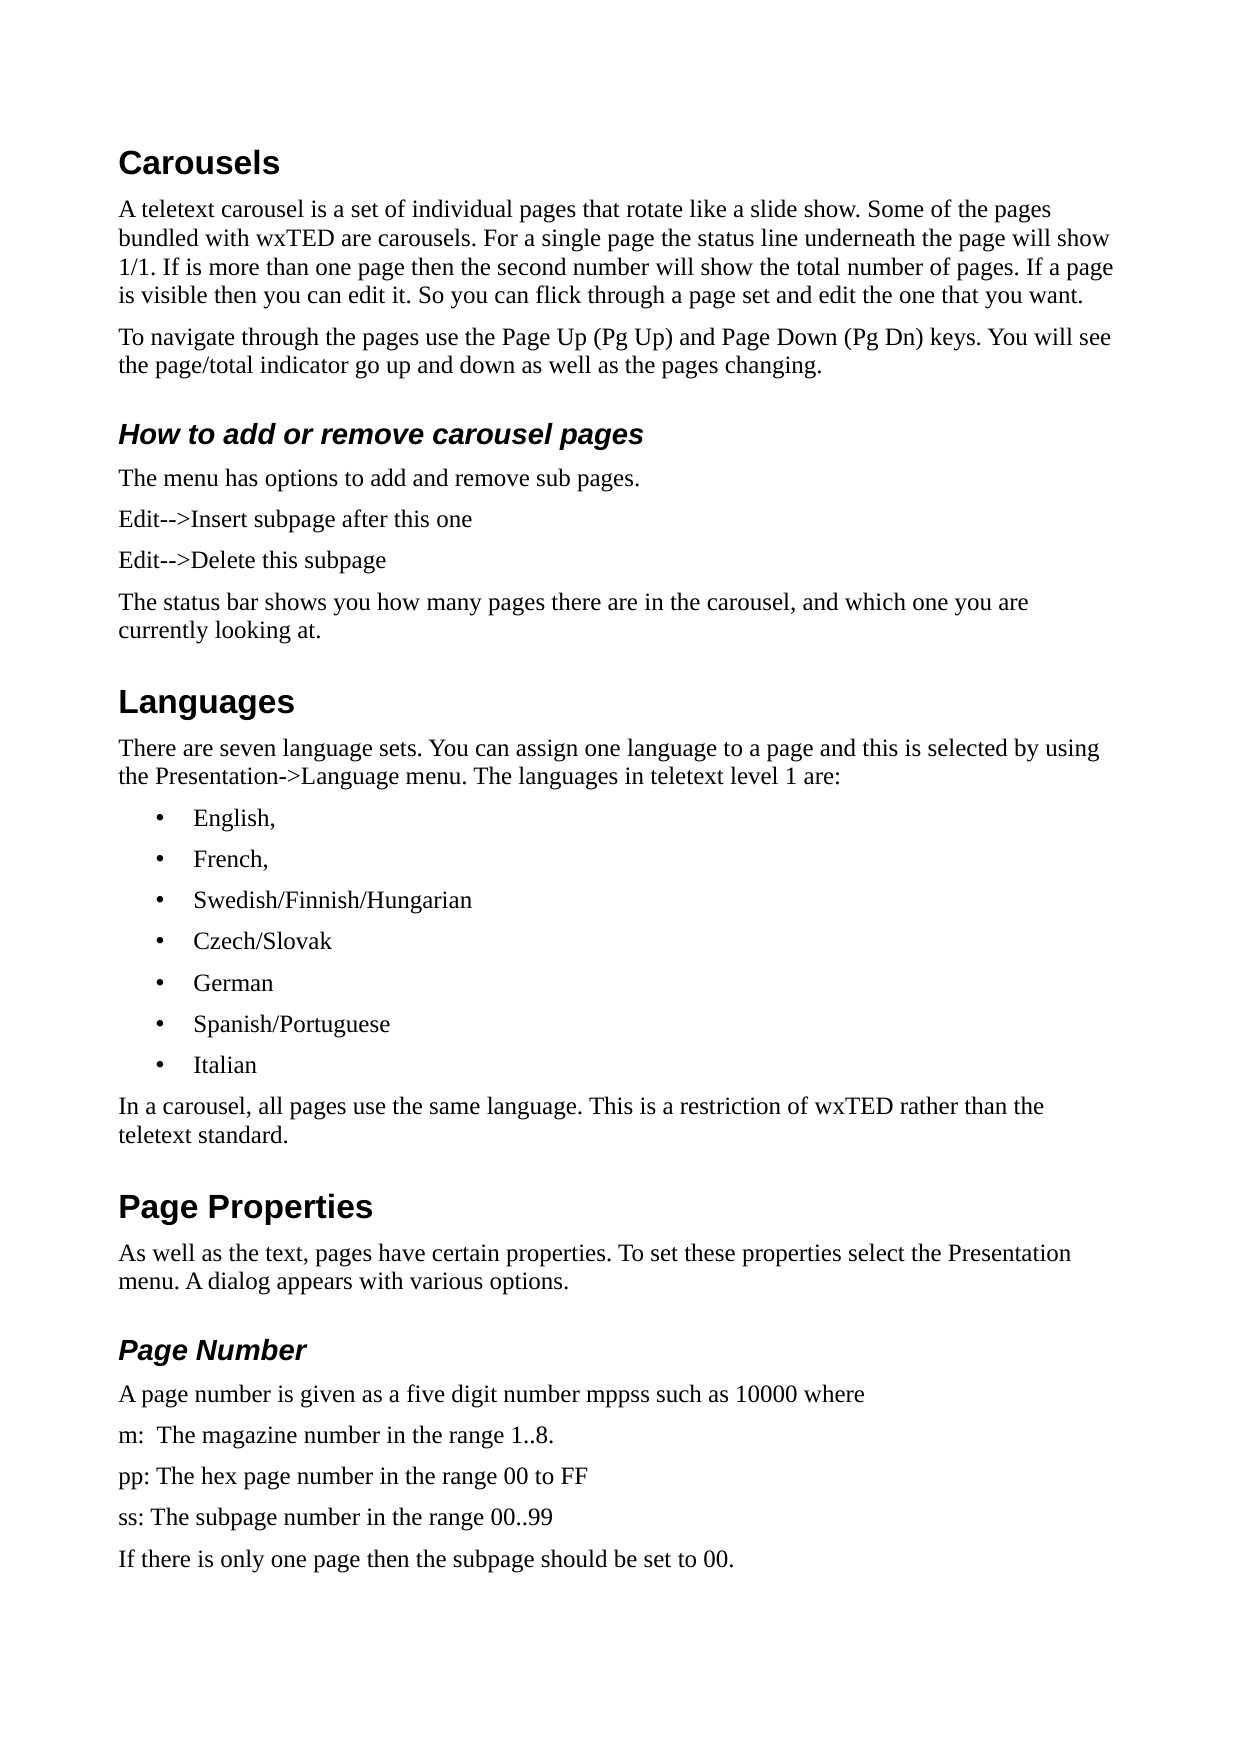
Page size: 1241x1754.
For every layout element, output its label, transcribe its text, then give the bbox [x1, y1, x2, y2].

text m: The magazine number in the range 1..8. [118, 1420, 1122, 1449]
text The status bar shows you how many pages there are in the carousel, and which one you are currently looking at. [118, 587, 1122, 644]
list Italian [156, 1050, 1122, 1079]
subtitle Carousels [118, 143, 1122, 182]
text To navigate through the pages use the Page Up (Pg Up) and Page Down (Pg Dn) keys. You will see the page/total indicator go up and down as well as the pages changing. [118, 322, 1122, 379]
list German [156, 968, 1122, 996]
text pp: The hex page number in the range 00 to FF [118, 1461, 1122, 1490]
list English, [156, 803, 1122, 831]
text As well as the text, pages have certain properties. To set these properties select the Presentation menu. A dialog appears with various options. [118, 1238, 1122, 1295]
text Edit-->Delete this subpage [118, 545, 1122, 574]
subtitle Page Number [118, 1333, 1122, 1366]
subtitle How to add or remove carousel pages [118, 417, 1122, 450]
list Czech/Slovak [156, 926, 1122, 955]
text The menu has options to add and remove sub pages. [118, 463, 1122, 492]
subtitle Languages [118, 682, 1122, 720]
list Spanish/Portuguese [156, 1009, 1122, 1038]
text There are seven language sets. You can assign one language to a page and this is selected by using the Presentation->Language menu. The languages in teletext level 1 are: [118, 733, 1122, 790]
text ss: The subpage number in the range 00..99 [118, 1502, 1122, 1531]
text In a carousel, all pages use the same language. This is a restriction of wxTED rather than the teletext standard. [118, 1091, 1122, 1149]
text If there is only one page then the subpage should be set to 00. [118, 1544, 1122, 1572]
text Edit-->Insert subpage after this one [118, 504, 1122, 533]
subtitle Page Properties [118, 1186, 1122, 1225]
list French, [156, 844, 1122, 873]
text A page number is given as a five digit number mppss such as 10000 where [118, 1379, 1122, 1407]
list Swedish/Finnish/Hungarian [156, 885, 1122, 914]
text A teletext carousel is a set of individual pages that rotate like a slide show. Some of the pages bundled with wxTED are carousels. For a single page the status line underneath the page will show 1/1. If is more than one page then the second number will show the total number of pages. If a page is visible then you can edit it. So you can flick through a page set and edit the one that you want. [118, 194, 1122, 309]
